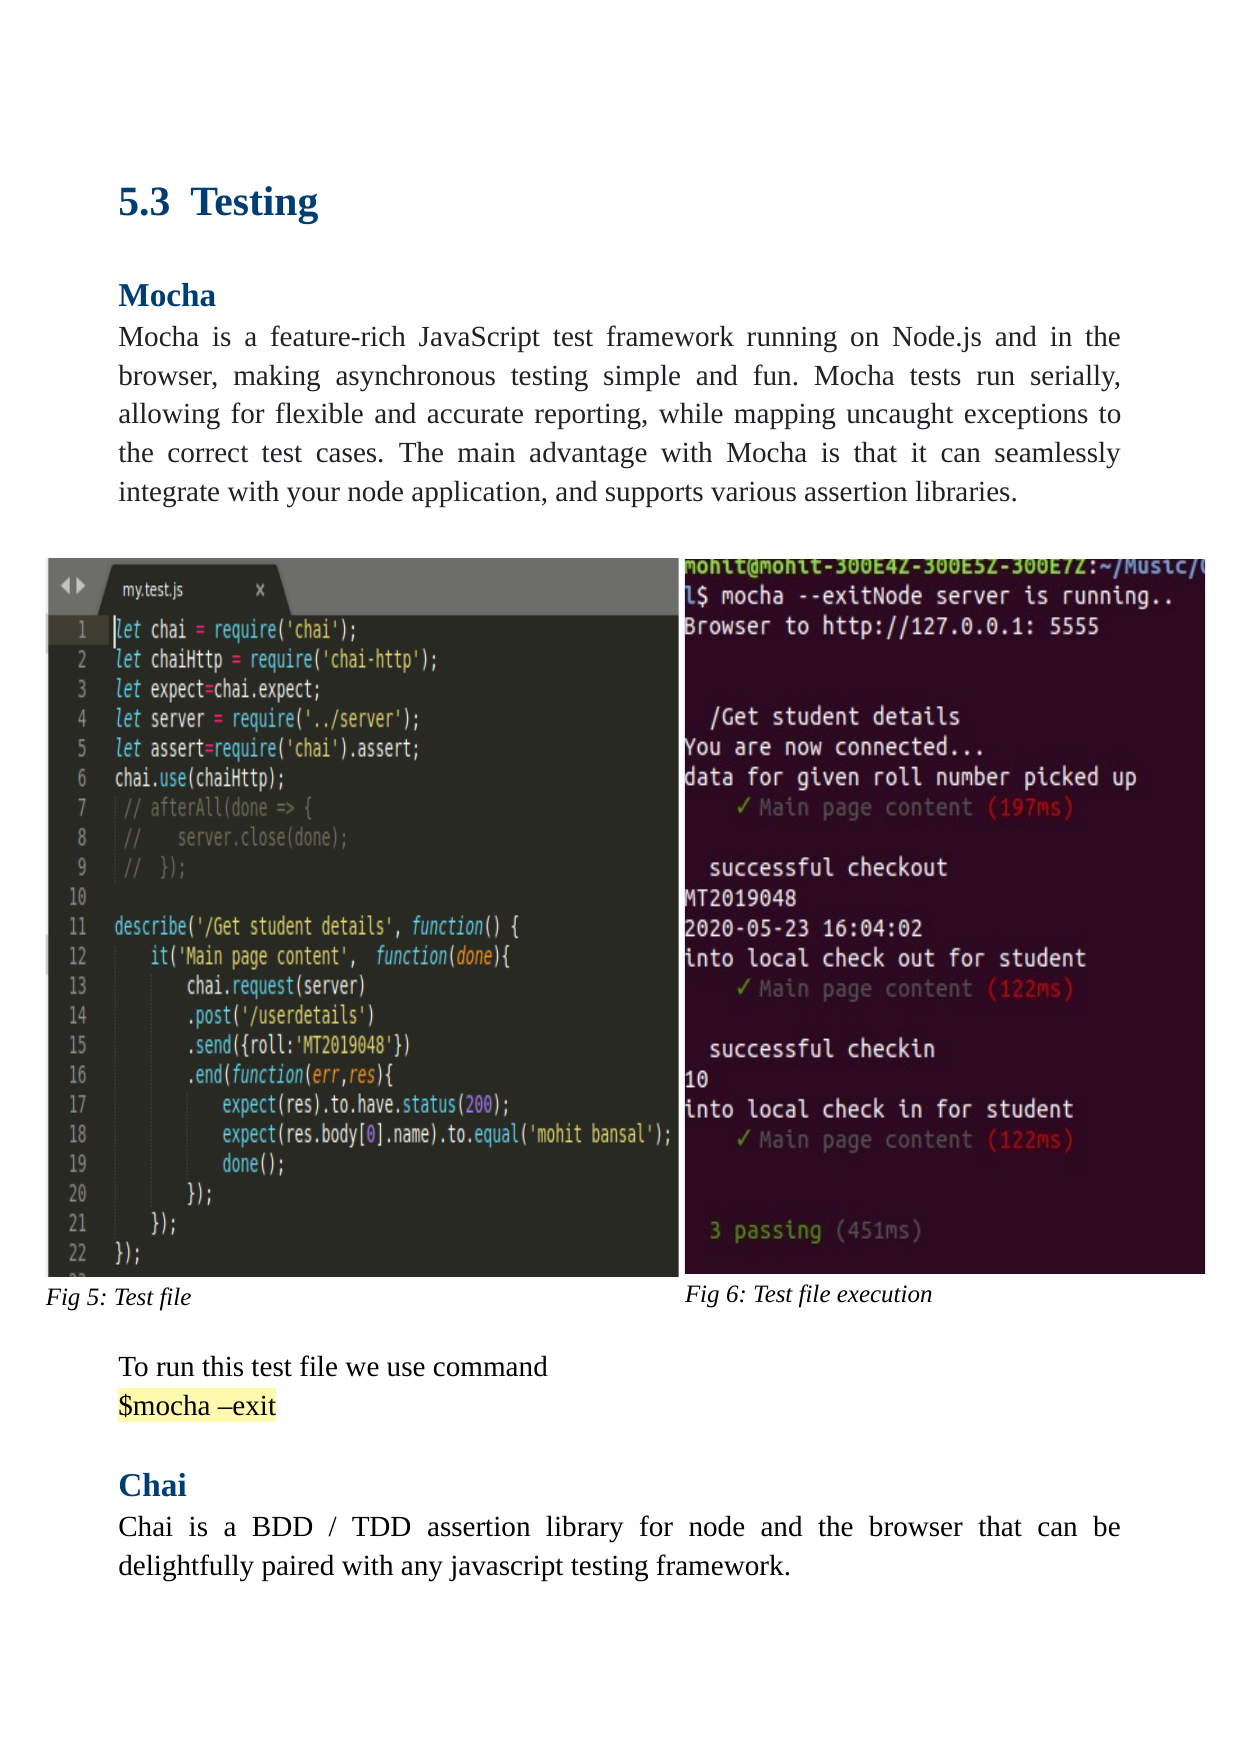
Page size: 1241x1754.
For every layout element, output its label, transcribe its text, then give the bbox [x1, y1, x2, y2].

picture [684, 559, 1206, 1274]
text $mocha –exit [118, 1388, 1122, 1422]
picture [45, 558, 679, 1277]
text Fig 6: Test file execution [685, 1274, 1205, 1308]
text Mocha is a feature-rich JavaScript test framework running on Node.js and in the browser, making asynchronous testing simple and fun. Mocha tests run serially, allowing for flexible and accurate reporting, while mapping uncaught exceptions to the correct test cases. The main advantage with Mocha is that it can seamlessly integrate with your node application, and supports various assertion libraries. [118, 319, 1122, 507]
text Chai is a BDD / TDD assertion library for node and the browser that can be delightfully paired with any javascript testing framework. [118, 1509, 1122, 1581]
text Chai [118, 1465, 1122, 1503]
text Fig 5: Test file [46, 1277, 678, 1311]
text Mocha [118, 276, 1122, 314]
text To run this test file we use command [118, 1349, 1122, 1383]
text 5.3 Testing [118, 176, 1122, 224]
